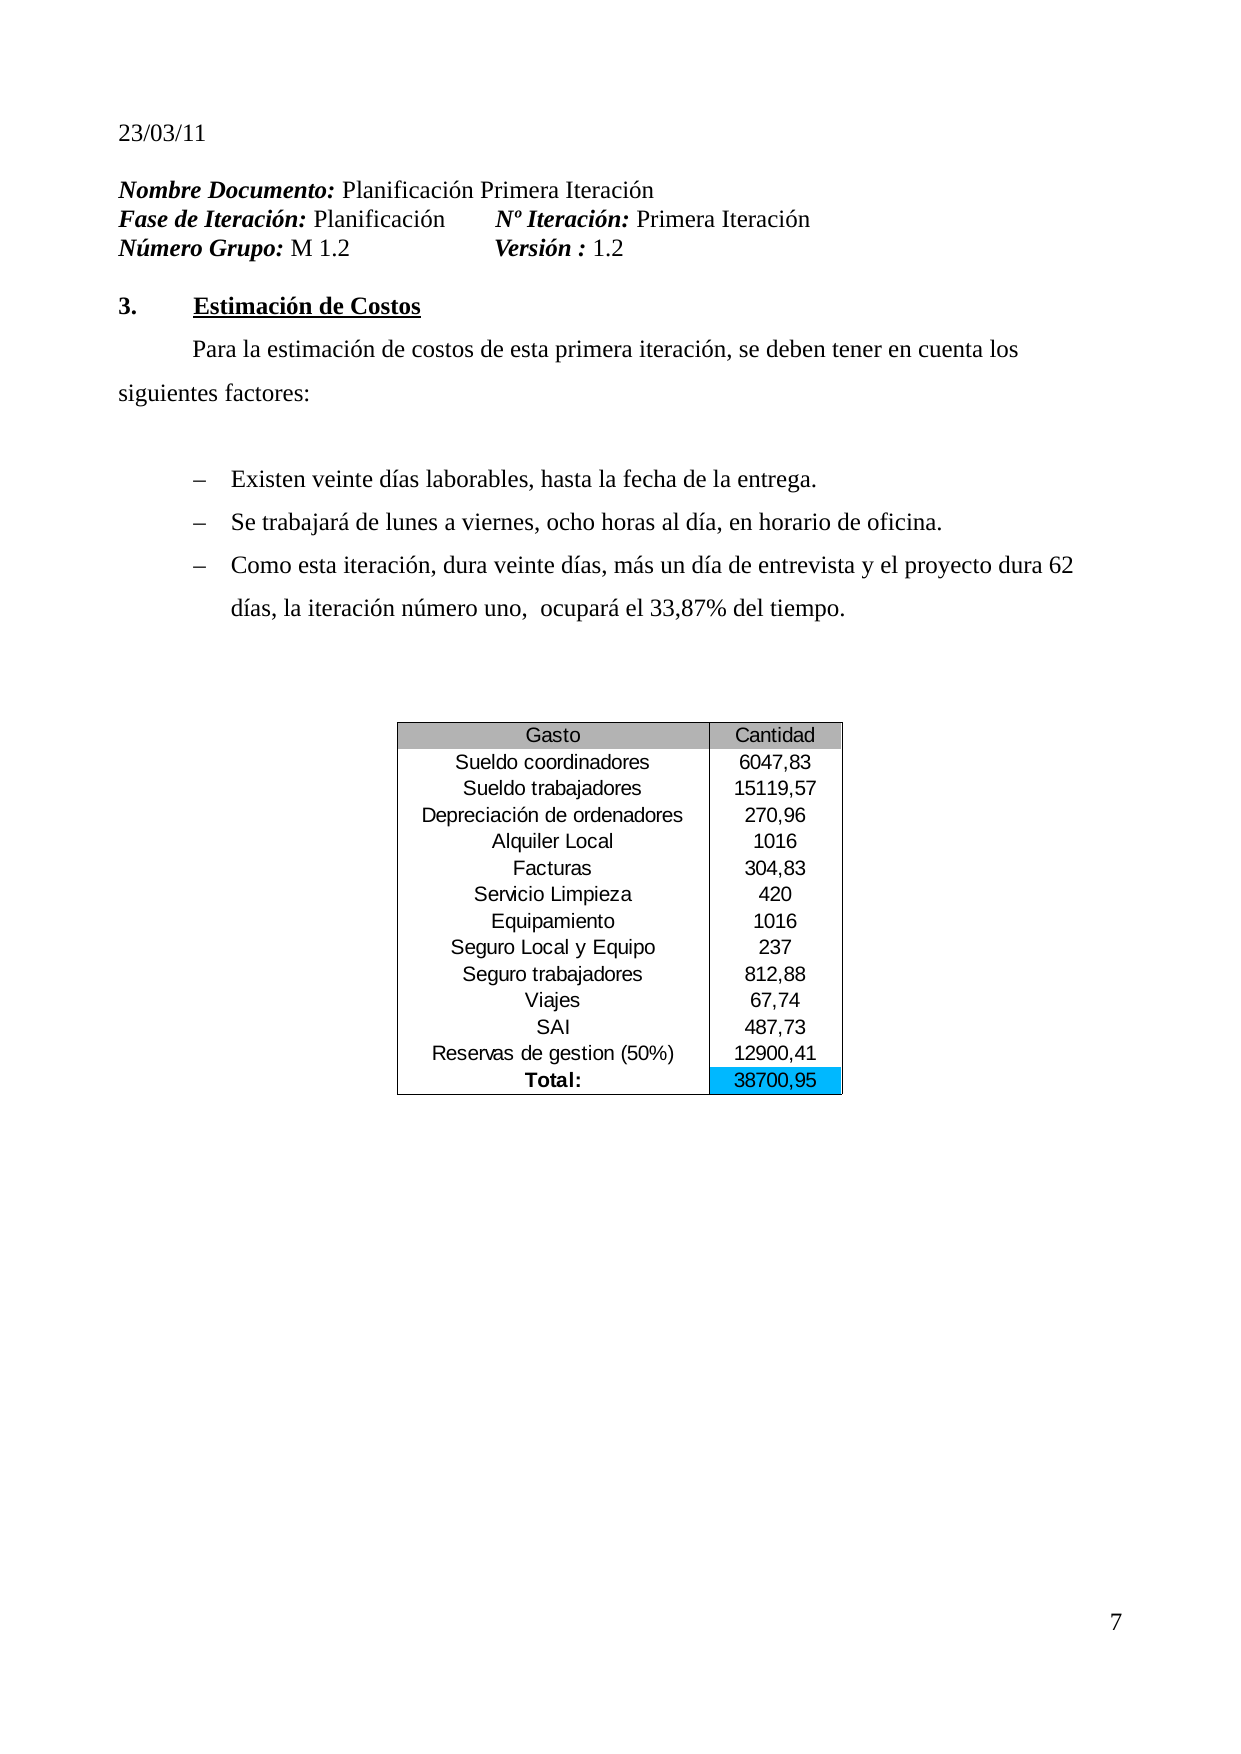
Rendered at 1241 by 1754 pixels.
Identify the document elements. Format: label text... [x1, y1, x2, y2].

list Se trabajará de lunes a viernes, ocho horas al día, en horario de oficina. [193, 507, 1122, 536]
list Como esta iteración, dura veinte días, más un día de entrevista y el proyecto dura 62 días, la iteración número uno, ocupará el 33,87% del tiempo. [193, 550, 1122, 622]
text Para la estimación de costos de esta primera iteración, se deben tener en cuenta los siguientes factores: [118, 334, 1122, 406]
list Existen veinte días laborables, hasta la fecha de la entrega. [193, 464, 1122, 493]
list Estimación de Costos [118, 291, 1122, 320]
